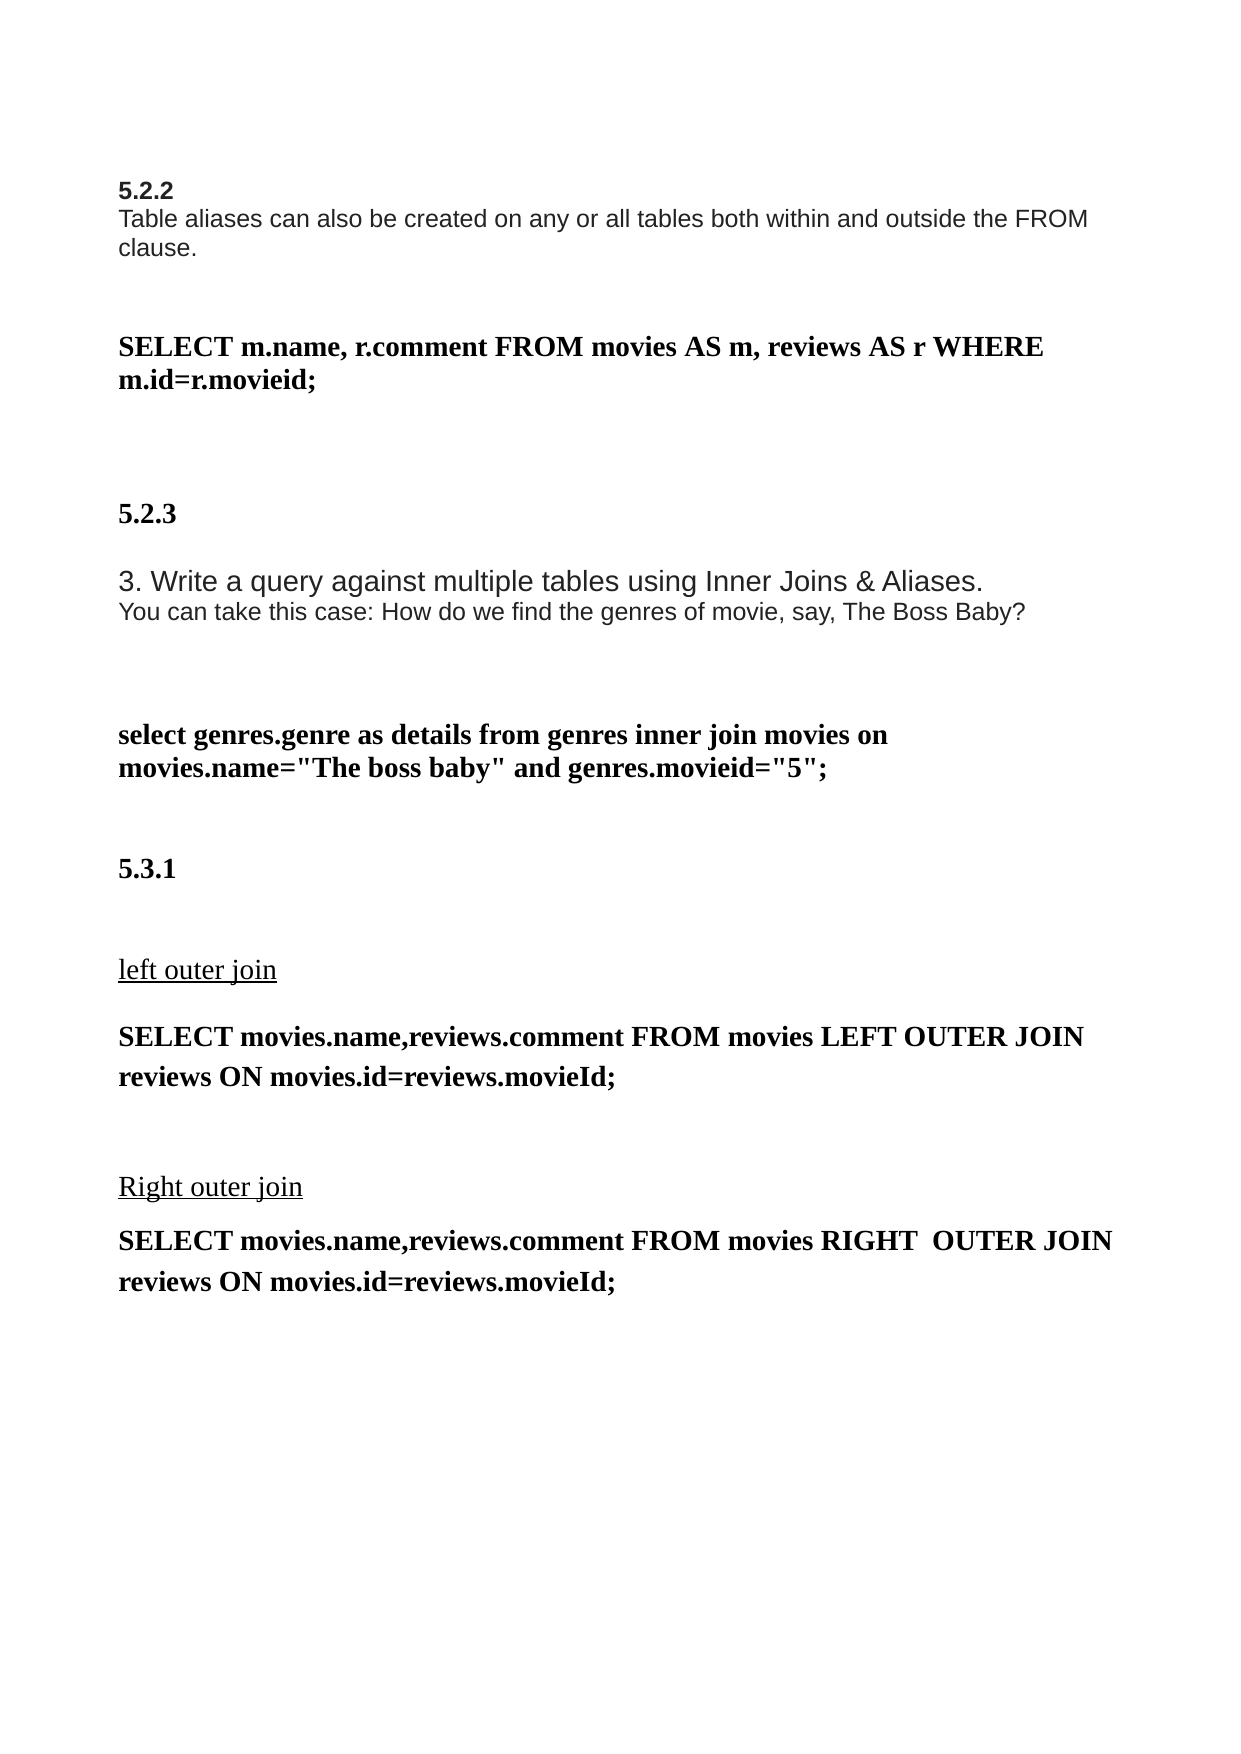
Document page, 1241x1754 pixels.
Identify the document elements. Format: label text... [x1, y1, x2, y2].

text SELECT movies.name,reviews.comment FROM movies LEFT OUTER JOIN reviews ON movies.id=reviews.movieId; [118, 1019, 1122, 1093]
text select genres.genre as details from genres inner join movies on movies.name="The boss baby" and genres.movieid="5"; [118, 717, 1122, 784]
text 3. Write a query against multiple tables using Inner Joins & Aliases. [118, 564, 1122, 597]
text left outer join [118, 952, 1122, 985]
text SELECT m.name, r.comment FROM movies AS m, reviews AS r WHERE m.id=r.movieid; [118, 329, 1122, 396]
text Table aliases can also be created on any or all tables both within and outside the FROM clause. [118, 204, 1122, 262]
text Right outer join [118, 1169, 1122, 1202]
text SELECT movies.name,reviews.comment FROM movies RIGHT OUTER JOIN reviews ON movies.id=reviews.movieId; [118, 1223, 1122, 1297]
text 5.3.1 [118, 851, 1122, 885]
text 5.2.3 [118, 497, 1122, 530]
text 5.2.2 [118, 176, 1122, 204]
text You can take this case: How do we ﬁnd the genres of movie, say, The Boss Baby? [118, 597, 1122, 626]
